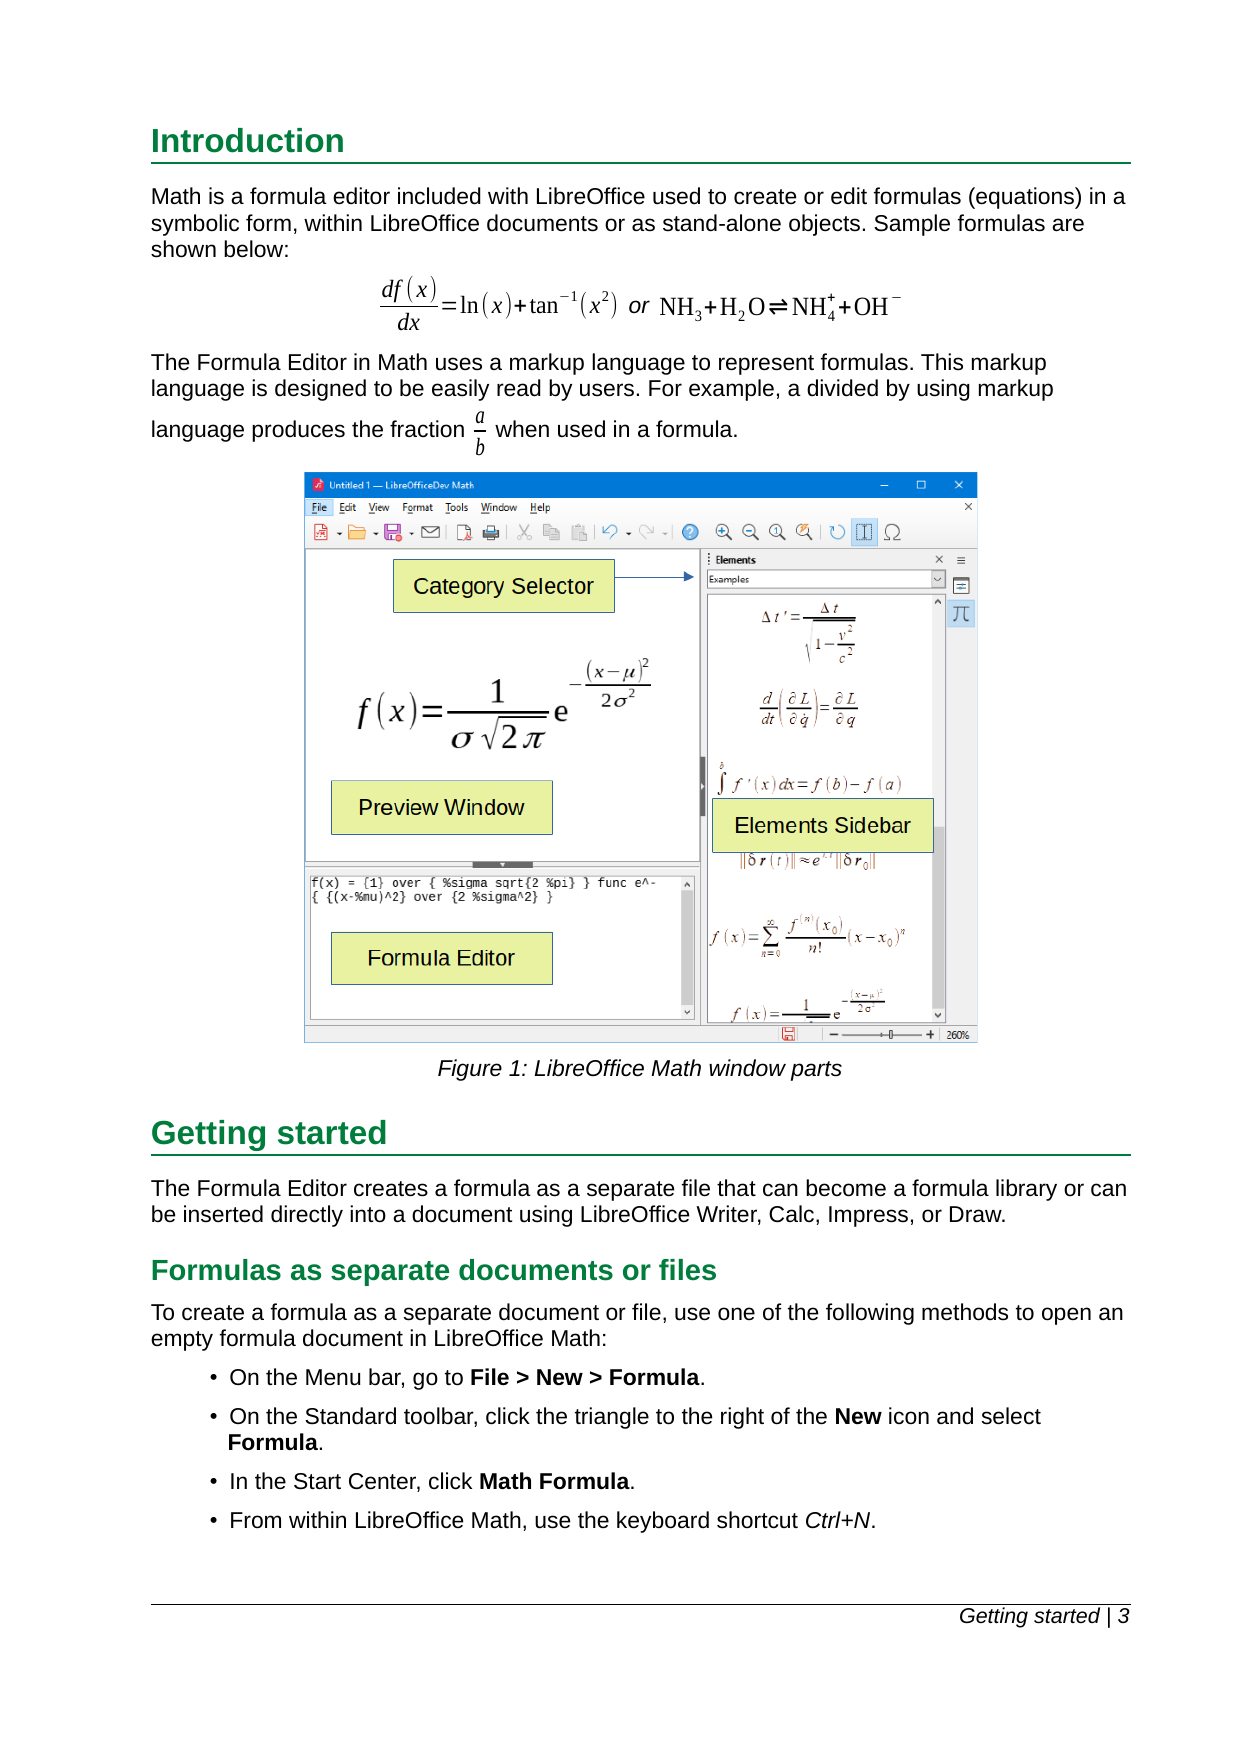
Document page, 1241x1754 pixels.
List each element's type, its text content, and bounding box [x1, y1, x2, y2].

list From within LibreOffice Math, use the keyboard shortcut Ctrl+N. [209, 1507, 1131, 1533]
text Figure 1: LibreOffice Math window parts [304, 1055, 977, 1082]
list In the Start Center, click Math Formula. [209, 1468, 1131, 1494]
subtitle Introduction [151, 121, 1131, 162]
text The Formula Editor in Math uses a markup language to represent formulas. This markup language is designed to be easily read by users. For example, a divided by using markup language produces the fractionwhen used in a formula. [151, 349, 1131, 460]
text Math is a formula editor included with LibreOffice used to create or edit formulas (equations) in a symbolic form, within LibreOffice documents or as stand-alone objects. Sample formulas are shown below: [151, 183, 1131, 262]
list On the Standard toolbar, click the triangle to the right of the New icon and select Formula. [209, 1403, 1131, 1455]
list To create a formula as a separate document or file, use one of the following methods to open an empty formula document in LibreOffice Math: [151, 1298, 1131, 1351]
subtitle Formulas as separate documents or files [151, 1253, 1131, 1286]
picture [304, 472, 978, 1043]
text or [151, 275, 1131, 336]
list On the Menu bar, go to File > New > Formula. [209, 1364, 1131, 1390]
text The Formula Editor creates a formula as a separate file that can become a formula library or can be inserted directly into a document using LibreOffice Writer, Calc, Impress, or Draw. [151, 1175, 1131, 1228]
subtitle Getting started [151, 1113, 1131, 1154]
